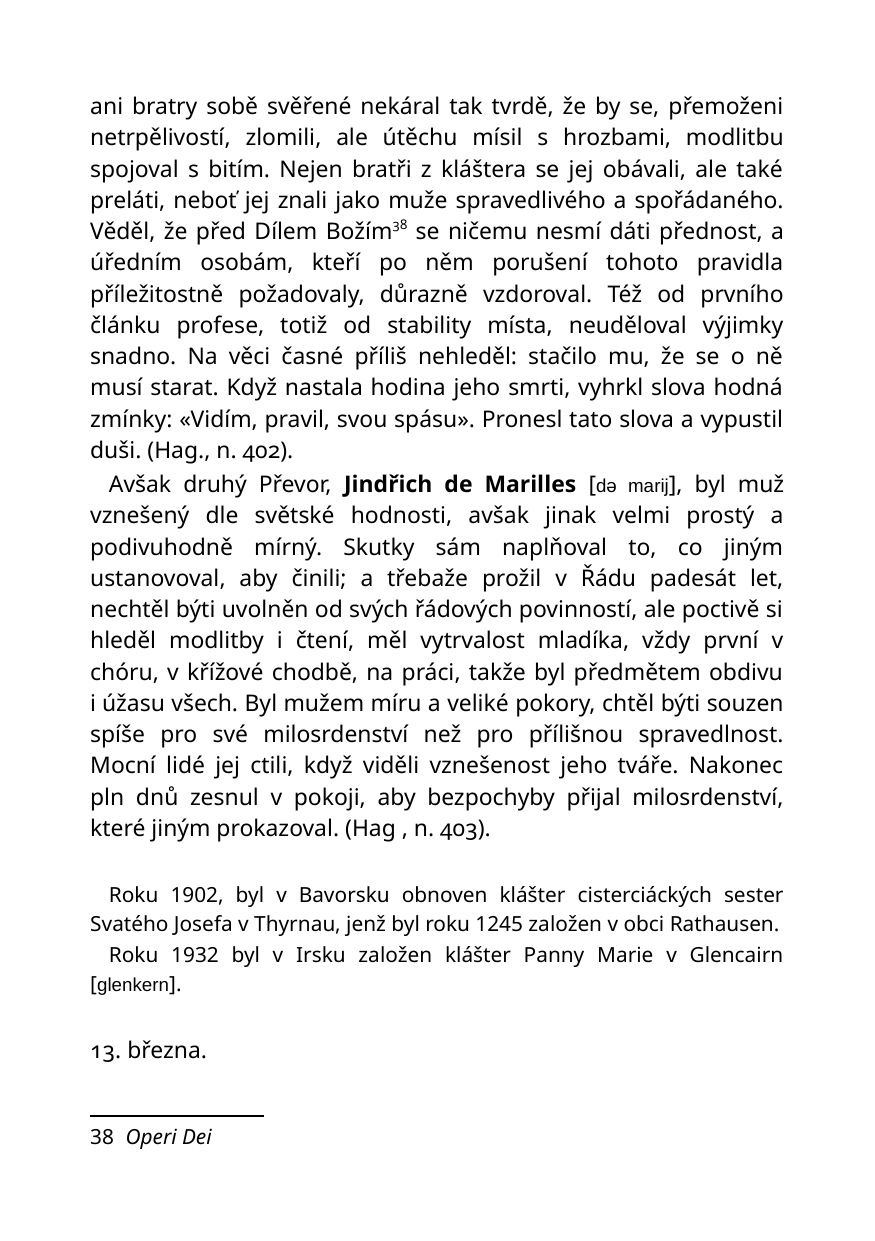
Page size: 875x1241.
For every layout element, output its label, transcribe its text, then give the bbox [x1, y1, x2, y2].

text Avšak druhý Převor, Jindřich de Marilles [də marij], byl muž vznešený dle světské hodnosti, avšak jinak velmi prostý a podivuhodně mírný. Skutky sám naplňoval to, co jiným ustanovoval, aby činili; a třebaže prožil v Řádu padesát let, nechtěl býti uvolněn od svých řádových povinností, ale poctivě si hleděl modlitby i čtení, měl vytrvalost mladíka, vždy první v chóru, v křížové chodbě, na práci, takže byl předmětem obdivu i úžasu všech. Byl mužem míru a veliké pokory, chtěl býti souzen spíše pro své milosrdenství než pro přílišnou spravedlnost. Mocní lidé jej ctili, když viděli vznešenost jeho tváře. Nakonec pln dnů zesnul v pokoji, aby bezpochyby přijal milosrdenství, které jiným prokazoval. (Hag , n. 403). [90, 468, 784, 843]
text 13. března. [90, 1034, 784, 1066]
text Roku 1902, byl v Bavorsku obnoven klášter cisterciáckých sester Svatého Josefa v Thyrnau, jenž byl roku 1245 založen v obci Rathausen. [90, 880, 784, 937]
text Operi Dei [90, 1122, 784, 1150]
text Roku 1932 byl v Irsku založen klášter Panny Marie v Glencairn [glenkern]. [90, 940, 784, 997]
text ani bratry sobě svěřené nekáral tak tvrdě, že by se, přemoženi netrpělivostí, zlomili, ale útěchu mísil s hrozbami, modlitbu spojoval s bitím. Nejen bratři z kláštera se jej obávali, ale také preláti, neboť jej znali jako muže spravedlivého a spořádaného. Věděl, že před Dílem Božím se ničemu nesmí dáti přednost, a úředním osobám, kteří po něm porušení tohoto pravidla příležitostně požadovaly, důrazně vzdoroval. Též od prvního článku profese, totiž od stability místa, neuděloval výjimky snadno. Na věci časné příliš nehleděl: stačilo mu, že se o ně musí starat. Když nastala hodina jeho smrti, vyhrkl slova hodná zmínky: «Vidím, pravil, svou spásu». Pronesl tato slova a vypustil duši. (Hag., n. 402). [90, 90, 784, 465]
